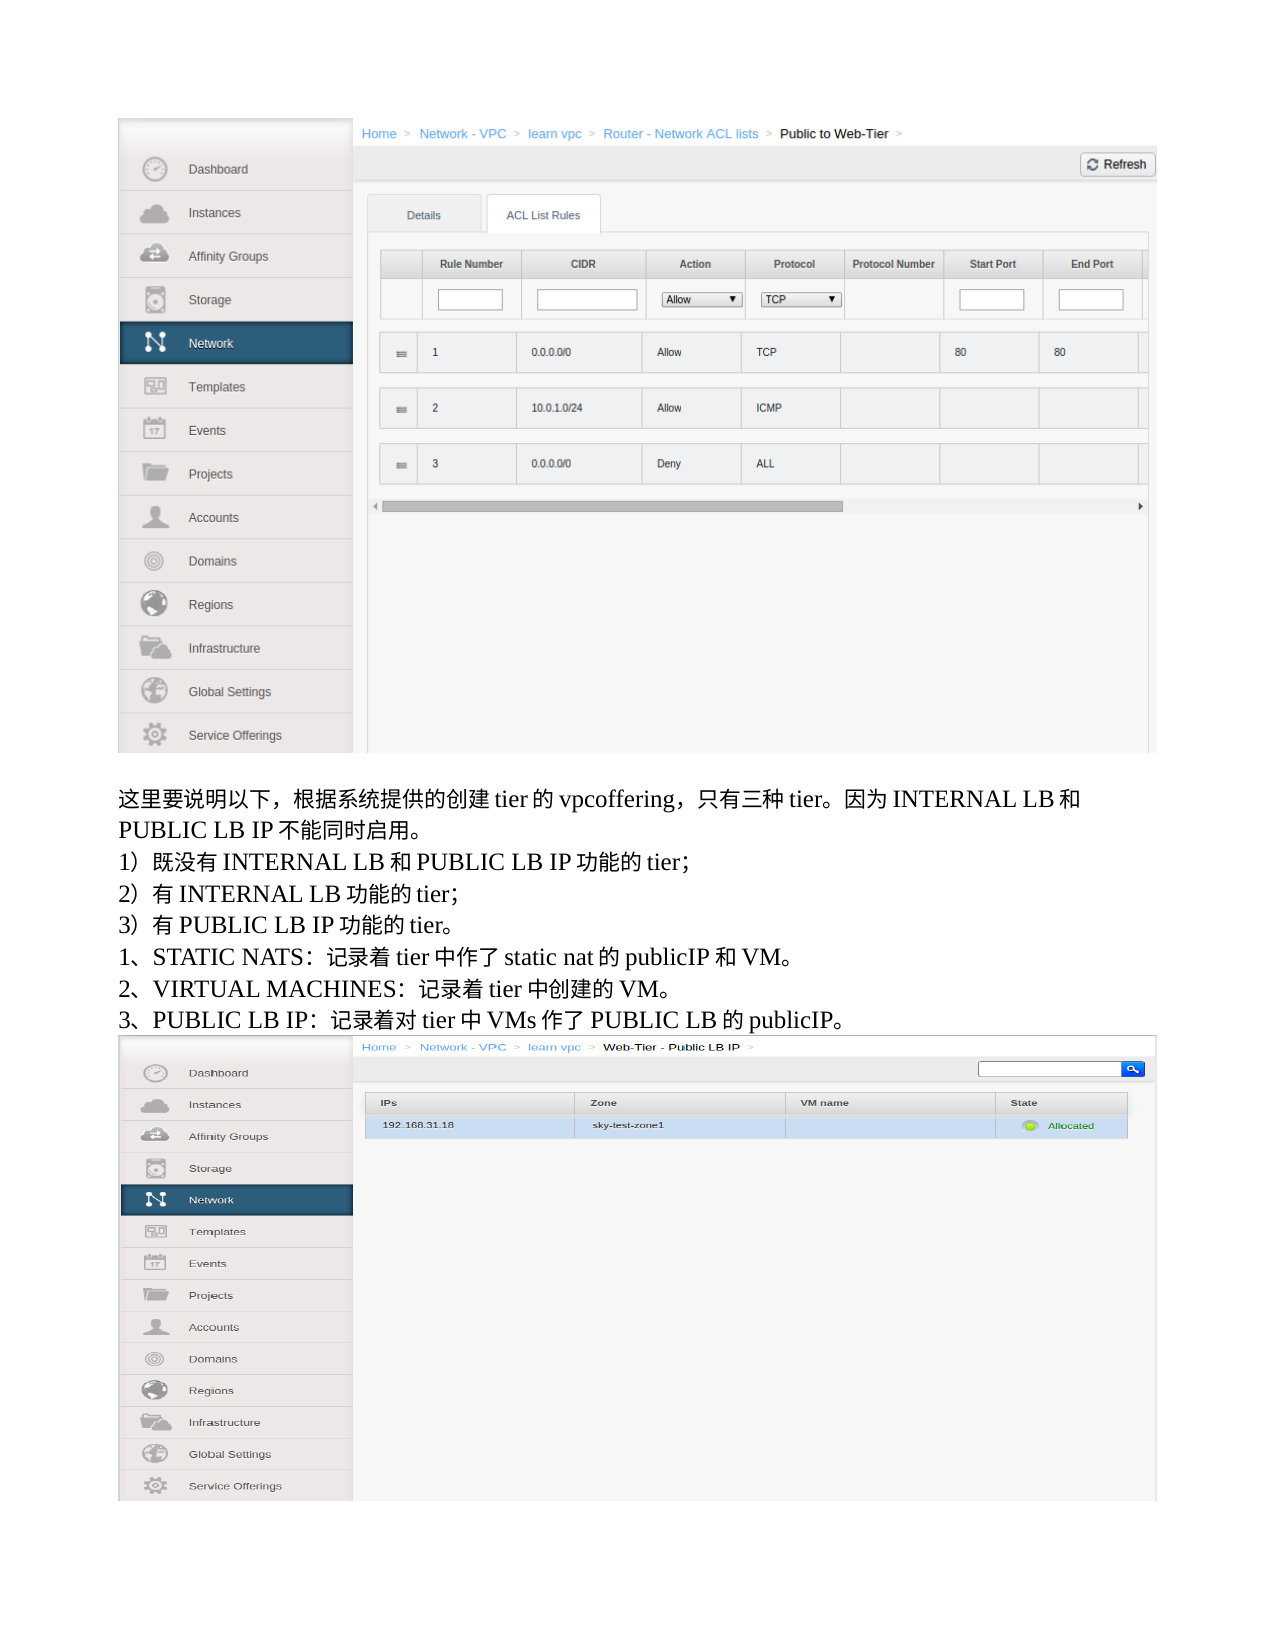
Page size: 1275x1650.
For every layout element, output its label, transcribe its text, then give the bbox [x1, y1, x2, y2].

text 3）有PUBLIC LB IP功能的tier。 [118, 908, 1157, 940]
picture [118, 1035, 1157, 1501]
text 2、VIRTUAL MACHINES：记录着tier中创建的VM。 [118, 972, 1157, 1003]
text 这里要说明以下，根据系统提供的创建tier的vpcoffering，只有三种tier。因为INTERNAL LB和PUBLIC LB IP不能同时启用。 [118, 782, 1157, 845]
picture [118, 118, 1157, 753]
text 1）既没有INTERNAL LB和PUBLIC LB IP功能的tier； [118, 845, 1157, 877]
text 1、STATIC NATS：记录着tier中作了static nat的publicIP和VM。 [118, 940, 1157, 972]
text 3、PUBLIC LB IP：记录着对tier中VMs作了 PUBLIC LB的publicIP。 [118, 1003, 1157, 1035]
text 2）有INTERNAL LB功能的tier； [118, 877, 1157, 908]
